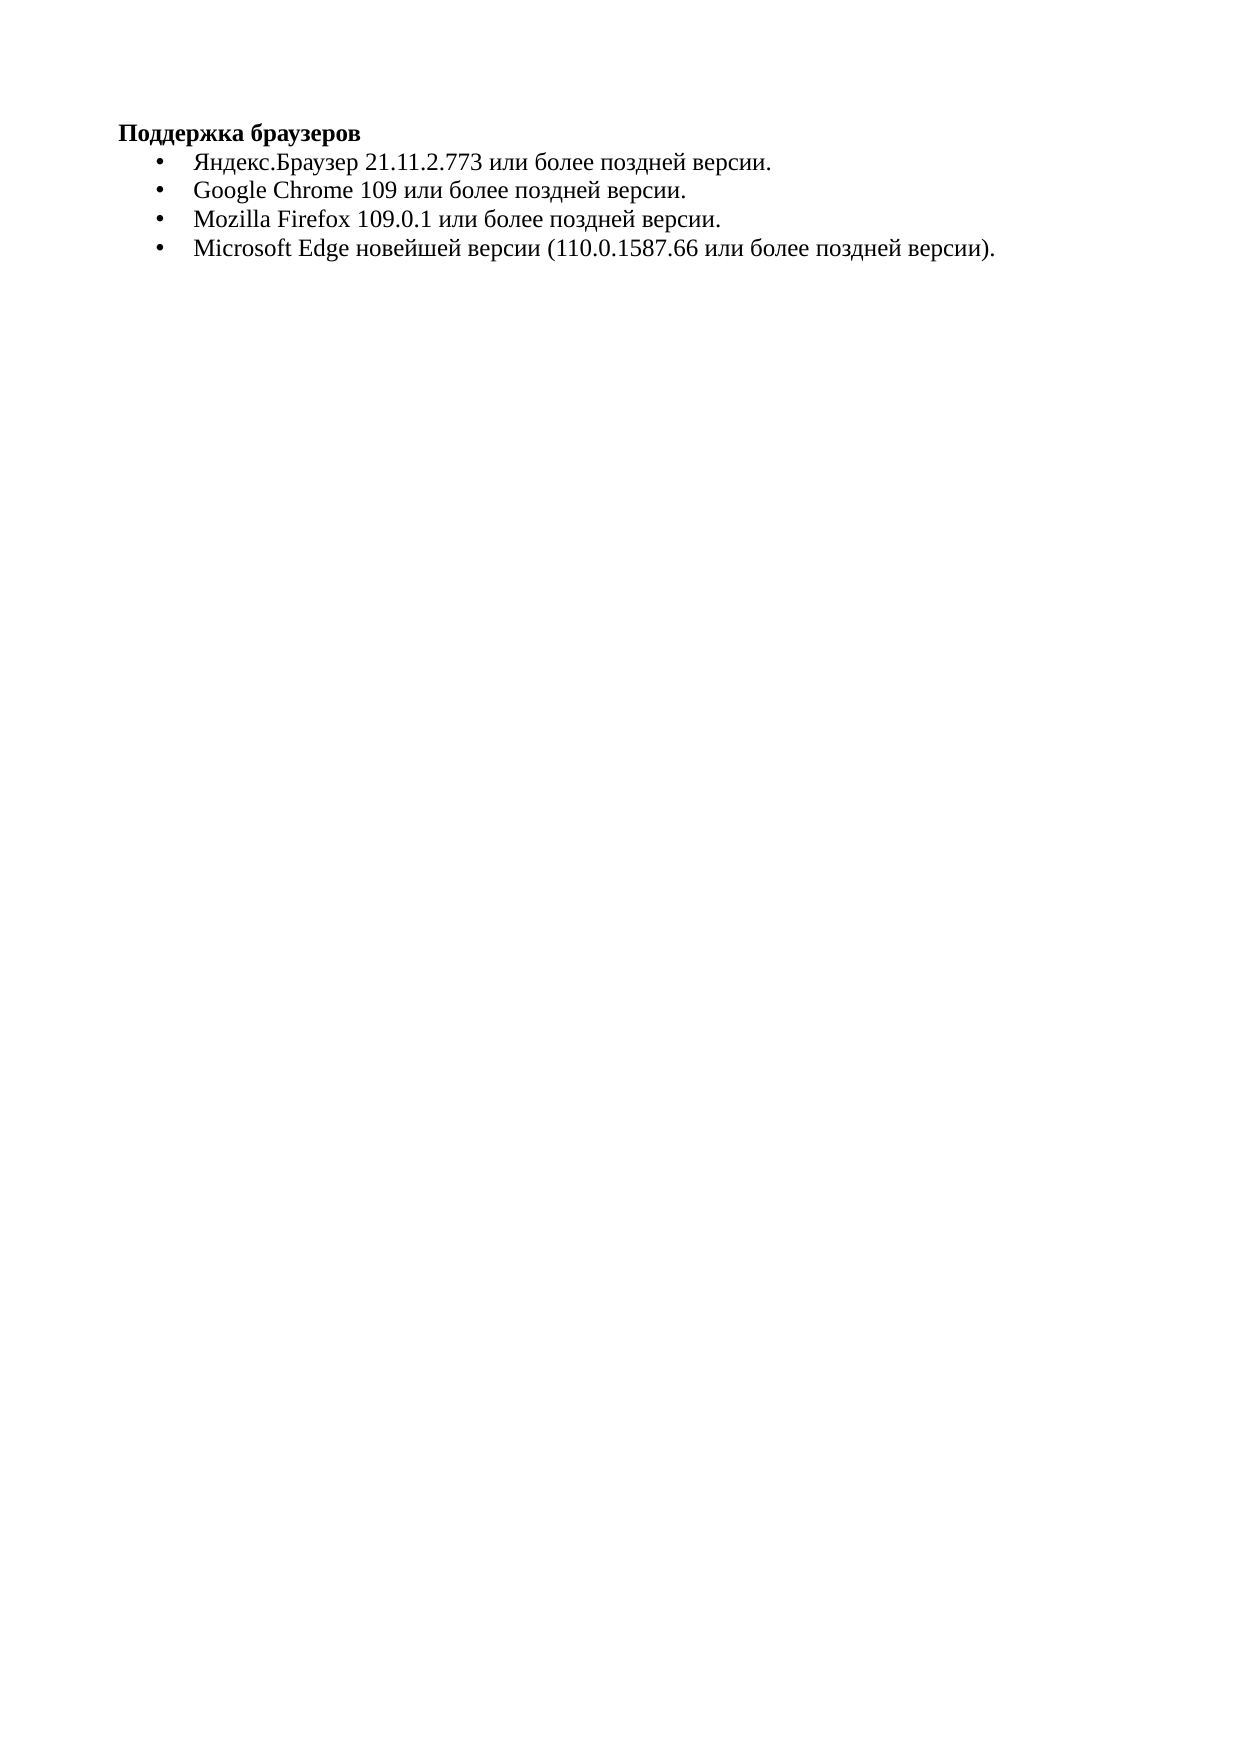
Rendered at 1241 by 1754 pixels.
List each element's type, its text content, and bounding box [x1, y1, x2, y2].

list Microsoft Edge новейшей версии (110.0.1587.66 или более поздней версии). [156, 233, 1122, 262]
list Яндекс.Браузер 21.11.2.773 или более поздней версии. [156, 147, 1122, 176]
text Поддержка браузеров [118, 118, 1122, 147]
list Google Chrome 109 или более поздней версии. [156, 176, 1122, 204]
list Mozilla Firefox 109.0.1 или более поздней версии. [156, 204, 1122, 233]
